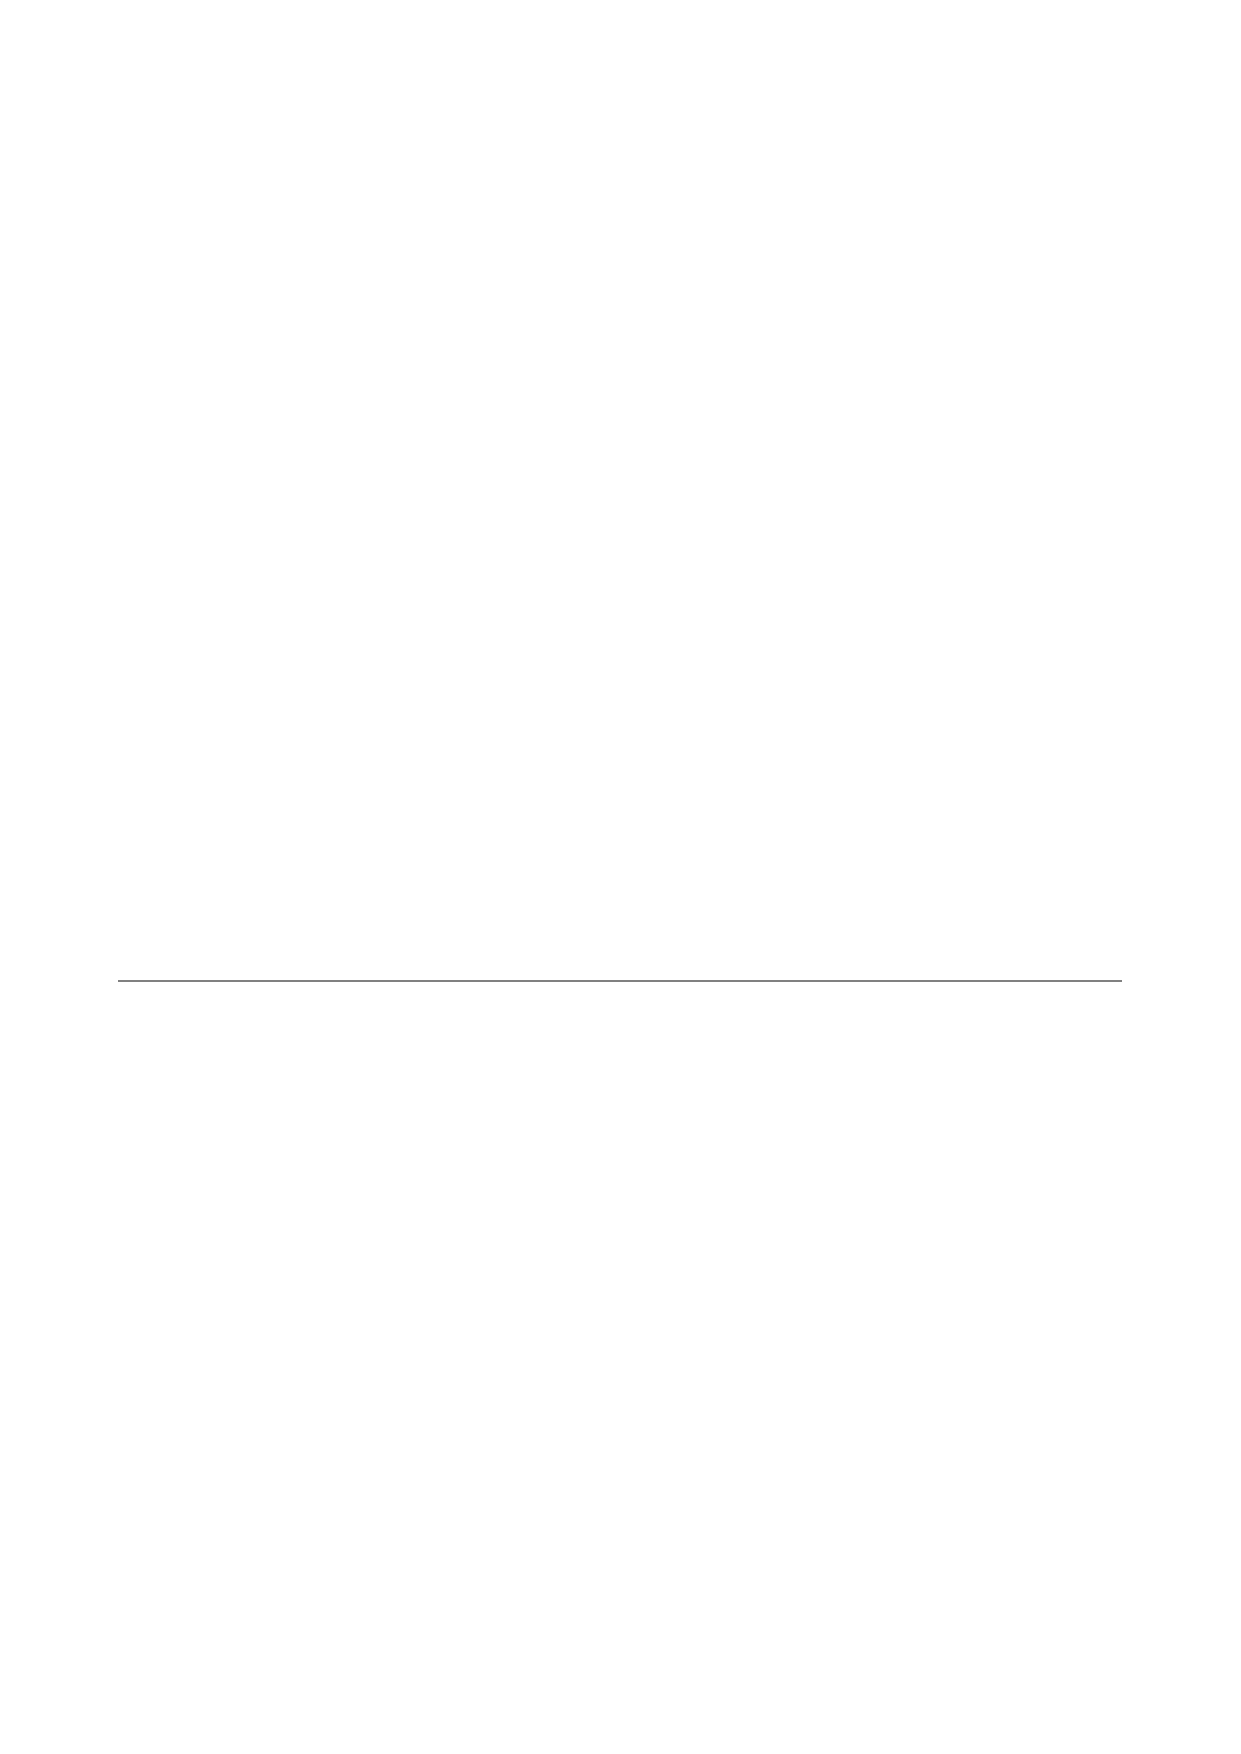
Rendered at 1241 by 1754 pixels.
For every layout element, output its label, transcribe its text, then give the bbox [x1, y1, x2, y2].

subtitle Примеры: [118, 415, 1122, 448]
table_header Объяснение [381, 1087, 702, 1122]
table_cell Строки, числа и т.д. не подходят [381, 1250, 702, 1313]
table_cell Прототип должен быть объектом [381, 1185, 702, 1250]
text Если ты попробуешь присвоить туда что-то другое — например, число, строку, или boolean — JavaScript просто проигнорирует это значение. [118, 319, 1122, 381]
table_cell a.__proto__ = b; b.__proto__ = a; // ❌ [703, 1122, 1122, 1185]
table_cell ✅ Только объект или null [118, 1185, 381, 1250]
table_header Правило [118, 1087, 381, 1122]
text ❌ Игнорируется: [118, 733, 1122, 762]
text Свойство __proto__ (и внутреннее [[Prototype]]) может указывать только на объект (или null, если объект не имеет прототипа вообще). [118, 234, 1122, 300]
text const obj = {}; [118, 781, 1122, 804]
text const animal = {}; [118, 508, 1122, 532]
text То есть JavaScript не стал использовать 123 как прототип, а оставил стандартный (Object.prototype). [118, 881, 1122, 947]
subtitle 🔹 2. «Значение proto может быть объектом или null» [118, 118, 1122, 161]
table_cell ⚠️ Остальные типы игнорируются [118, 1250, 381, 1313]
text const obj = Object.create(null); // [[Prototype]] = null [118, 680, 1122, 704]
text [[Prototype]] — это внутреннее (скрытое) свойство каждого объекта в JavaScript. Оно хранит ссылку на прототип — другой объект, от которого текущий наследует свойства и методы. [118, 1450, 1122, 1547]
text ✅ Без прототипа: [118, 632, 1122, 661]
text console.log(Object.getPrototypeOf(obj) === Object.prototype); // true [118, 828, 1122, 852]
subtitle Что такое [[Prototype]] [118, 1392, 1122, 1438]
table_cell Объекты не могут быть прототипами друг друга [381, 1122, 702, 1185]
text dog.__proto__ = animal; // ОК [118, 579, 1122, 603]
text const dog = {}; [118, 532, 1122, 556]
table_cell obj.__proto__ = {}; или obj.__proto__ = null; [703, 1185, 1122, 1250]
subtitle 🔹 Итого [118, 1031, 1122, 1074]
text ✅ Работает: [118, 461, 1122, 489]
table_cell 🚫 Циклов быть не может [118, 1122, 381, 1185]
table_header Пример [703, 1087, 1122, 1122]
table_cell obj.__proto__ = 123; // игнорируется [703, 1250, 1122, 1313]
text obj.__proto__ = 123; // не объект → игнорируется [118, 804, 1122, 828]
subtitle Что это значит [118, 188, 1122, 222]
